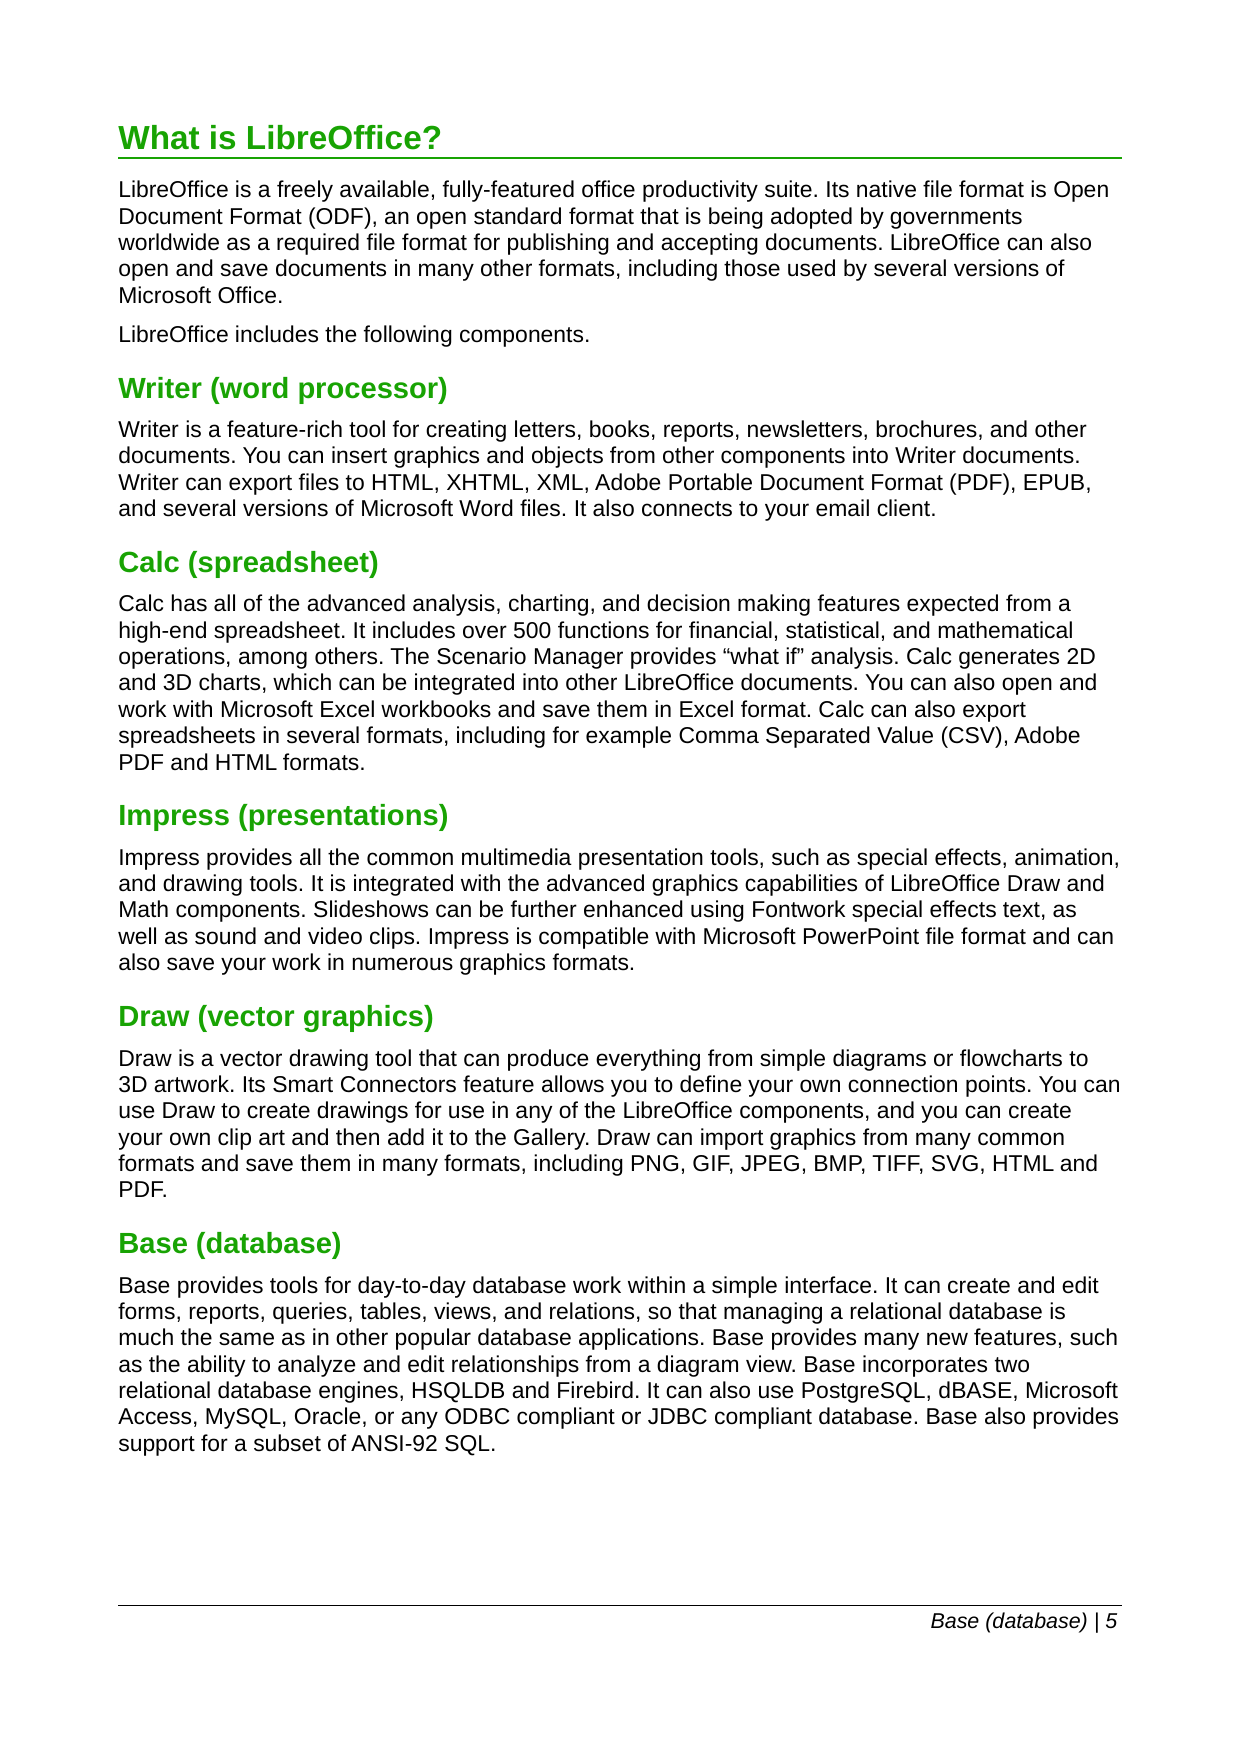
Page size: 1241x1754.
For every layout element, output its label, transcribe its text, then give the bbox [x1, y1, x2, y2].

subtitle Calc (spreadsheet) [118, 545, 1122, 578]
subtitle Impress (presentations) [118, 798, 1122, 832]
text Base provides tools for day-to-day database work within a simple interface. It can create and edit forms, reports, queries, tables, views, and relations, so that managing a relational database is much the same as in other popular database applications. Base provides many new features, such as the ability to analyze and edit relationships from a diagram view. Base incorporates two relational database engines, HSQLDB and Firebird. It can also use PostgreSQL, dBASE, Microsoft Access, MySQL, Oracle, or any ODBC compliant or JDBC compliant database. Base also provides support for a subset of ANSI-92 SQL. [118, 1272, 1122, 1456]
subtitle Base (database) [118, 1226, 1122, 1260]
text LibreOffice includes the following components. [118, 321, 1122, 347]
text Writer is a feature-rich tool for creating letters, books, reports, newsletters, brochures, and other documents. You can insert graphics and objects from other components into Writer documents. Writer can export files to HTML, XHTML, XML, Adobe Portable Document Format (PDF), EPUB, and several versions of Microsoft Word files. It also connects to your email client. [118, 416, 1122, 521]
text Impress provides all the common multimedia presentation tools, such as special effects, animation, and drawing tools. It is integrated with the advanced graphics capabilities of LibreOffice Draw and Math components. Slideshows can be further enhanced using Fontwork special effects text, as well as sound and video clips. Impress is compatible with Microsoft PowerPoint file format and can also save your work in numerous graphics formats. [118, 844, 1122, 976]
subtitle Writer (word processor) [118, 371, 1122, 404]
text Calc has all of the advanced analysis, charting, and decision making features expected from a high-end spreadsheet. It includes over 500 functions for financial, statistical, and mathematical operations, among others. The Scenario Manager provides “what if” analysis. Calc generates 2D and 3D charts, which can be integrated into other LibreOffice documents. You can also open and work with Microsoft Excel workbooks and save them in Excel format. Calc can also export spreadsheets in several formats, including for example Comma Separated Value (CSV), Adobe PDF and HTML formats. [118, 590, 1122, 775]
subtitle What is LibreOffice? [118, 118, 1122, 157]
text LibreOffice is a freely available, fully-featured office productivity suite. Its native file format is Open Document Format (ODF), an open standard format that is being adopted by governments worldwide as a required file format for publishing and accepting documents. LibreOffice can also open and save documents in many other formats, including those used by several versions of Microsoft Office. [118, 176, 1122, 308]
text Draw is a vector drawing tool that can produce everything from simple diagrams or flowcharts to 3D artwork. Its Smart Connectors feature allows you to define your own connection points. You can use Draw to create drawings for use in any of the LibreOffice components, and you can create your own clip art and then add it to the Gallery. Draw can import graphics from many common formats and save them in many formats, including PNG, GIF, JPEG, BMP, TIFF, SVG, HTML and PDF. [118, 1044, 1122, 1203]
subtitle Draw (vector graphics) [118, 999, 1122, 1033]
